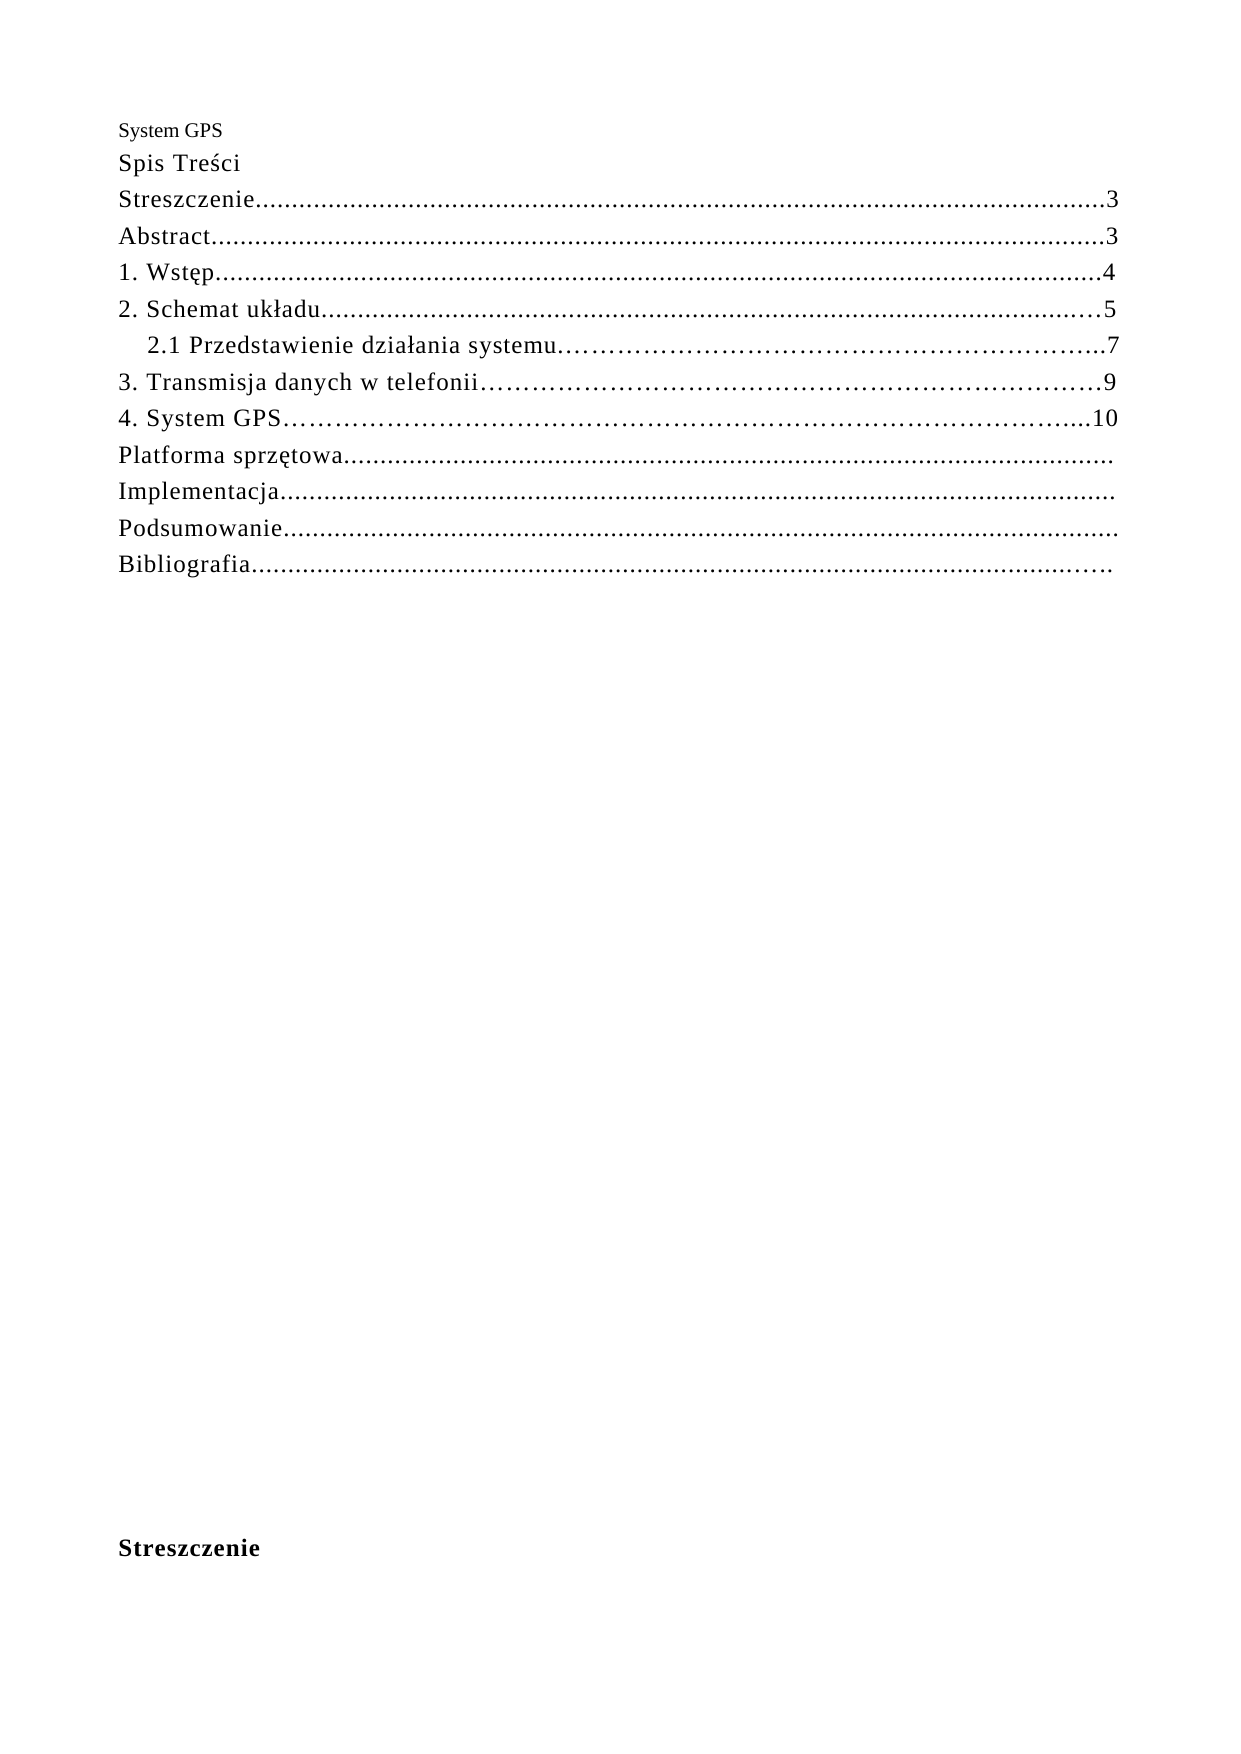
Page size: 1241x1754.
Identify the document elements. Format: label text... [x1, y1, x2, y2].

text 3. Transmisja danych w telefonii………………………………………………………………9 [118, 361, 1122, 397]
text 2.1 Przedstawienie działania systemu.……………………………………………………...7 [118, 324, 1122, 361]
text Podsumowanie................................................................................................................... [118, 507, 1122, 543]
text Platforma sprzętowa.......................................................................................................... [118, 434, 1122, 470]
text Bibliografia.................................................................................................................….. [118, 543, 1122, 580]
text Implementacja................................................................................................................... [118, 470, 1122, 507]
text 1. Wstęp..........................................................................................................................4 [118, 252, 1122, 288]
text Abstract...........................................................................................................................3 [118, 215, 1122, 252]
text Spis Treści [118, 142, 1122, 179]
text Streszczenie [118, 1528, 1122, 1564]
text 4. System GPS………………………………………………………………………………....10 [118, 397, 1122, 434]
text 2. Schemat układu........................................................................................................…5 [118, 288, 1122, 324]
text Streszczenie.....................................................................................................................3 [118, 179, 1122, 215]
